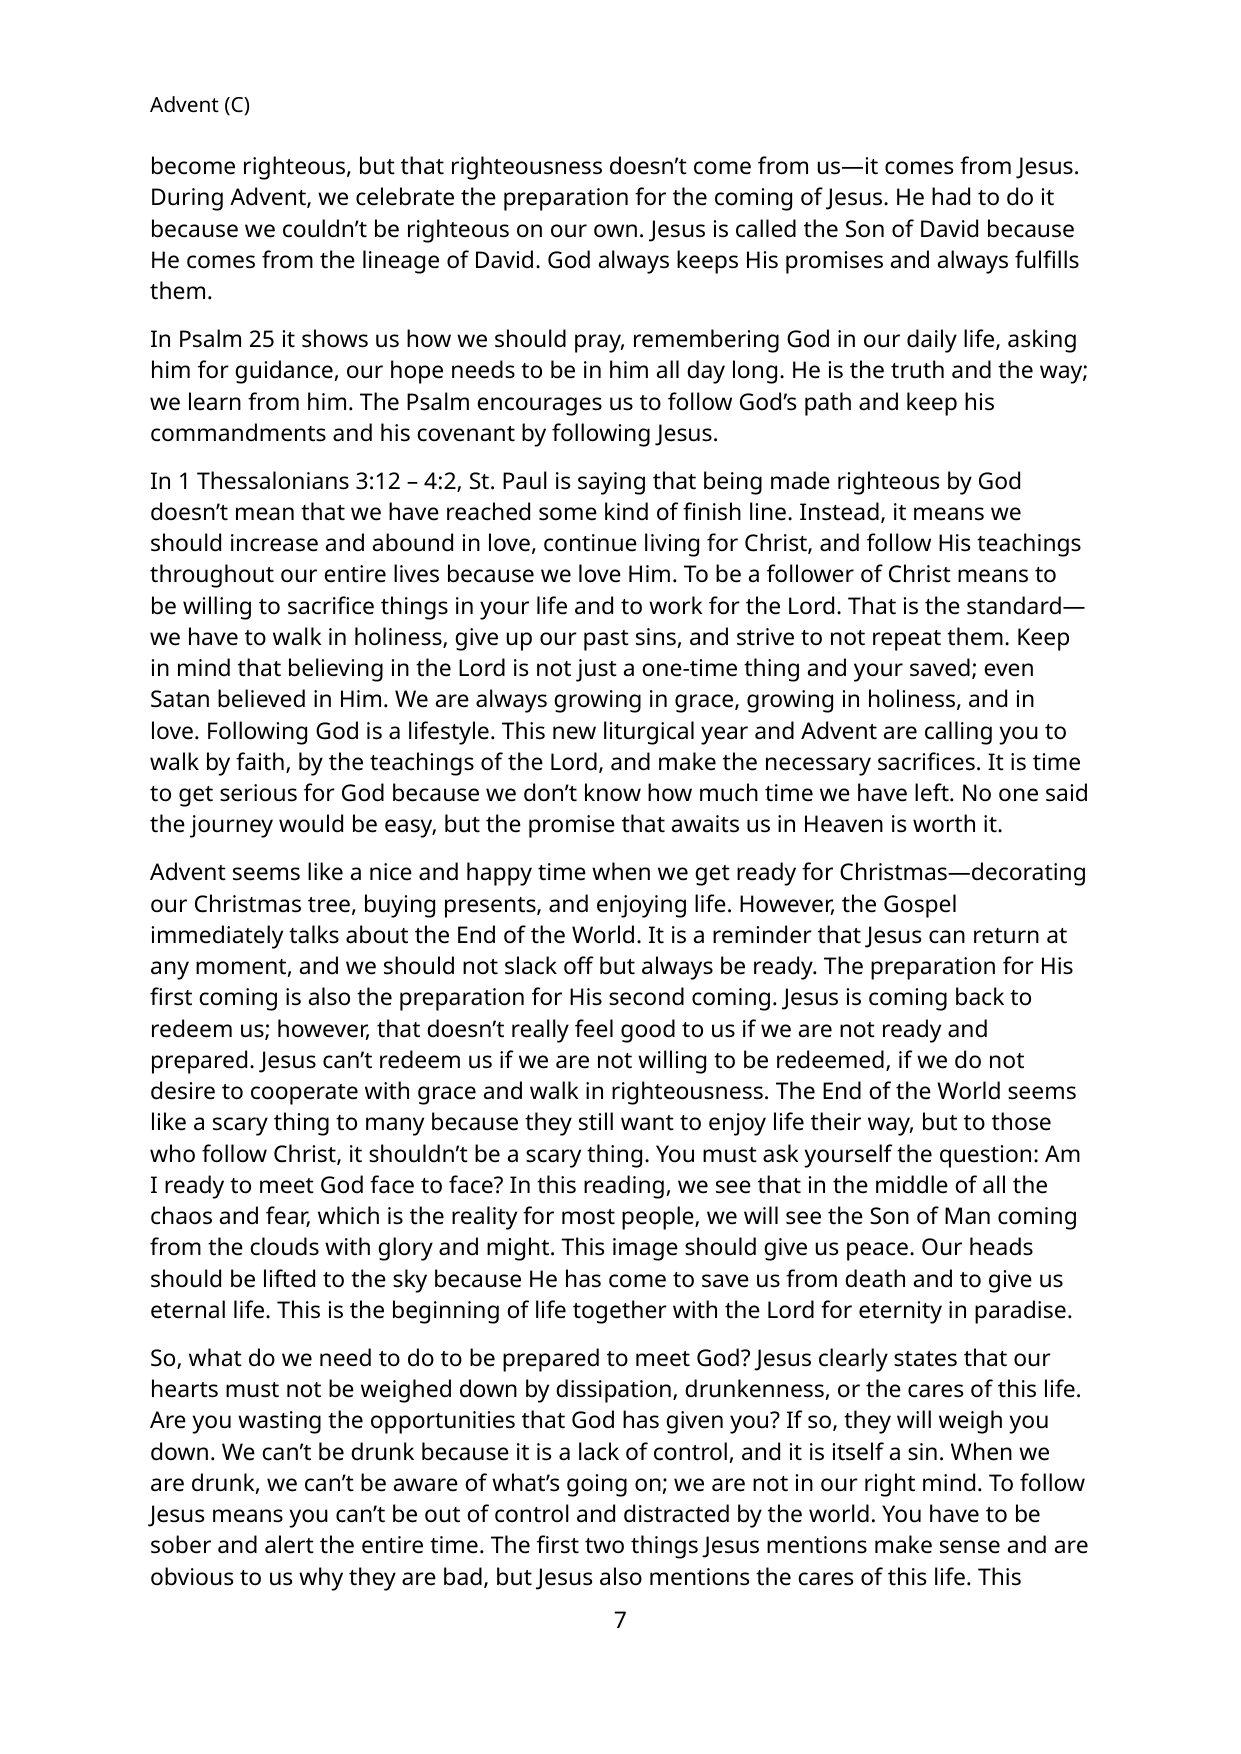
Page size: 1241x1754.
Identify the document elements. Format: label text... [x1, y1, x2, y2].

text So, what do we need to do to be prepared to meet God? Jesus clearly states that our hearts must not be weighed down by dissipation, drunkenness, or the cares of this life. Are you wasting the opportunities that God has given you? If so, they will weigh you down. We can’t be drunk because it is a lack of control, and it is itself a sin. When we are drunk, we can’t be aware of what’s going on; we are not in our right mind. To follow Jesus means you can’t be out of control and distracted by the world. You have to be sober and alert the entire time. The first two things Jesus mentions make sense and are obvious to us why they are bad, but Jesus also mentions the cares of this life. This [150, 1342, 1090, 1592]
text In 1 Thessalonians 3:12 – 4:2, St. Paul is saying that being made righteous by God doesn’t mean that we have reached some kind of finish line. Instead, it means we should increase and abound in love, continue living for Christ, and follow His teachings throughout our entire lives because we love Him. To be a follower of Christ means to be willing to sacrifice things in your life and to work for the Lord. That is the standard—we have to walk in holiness, give up our past sins, and strive to not repeat them. Keep in mind that believing in the Lord is not just a one-time thing and your saved; even Satan believed in Him. We are always growing in grace, growing in holiness, and in love. Following God is a lifestyle. This new liturgical year and Advent are calling you to walk by faith, by the teachings of the Lord, and make the necessary sacrifices. It is time to get serious for God because we don’t know how much time we have left. No one said the journey would be easy, but the promise that awaits us in Heaven is worth it. [150, 464, 1090, 839]
text In Psalm 25 it shows us how we should pray, remembering God in our daily life, asking him for guidance, our hope needs to be in him all day long. He is the truth and the way; we learn from him. The Psalm encourages us to follow God’s path and keep his commandments and his covenant by following Jesus. [150, 323, 1090, 448]
text become righteous, but that righteousness doesn’t come from us—it comes from Jesus. During Advent, we celebrate the preparation for the coming of Jesus. He had to do it because we couldn’t be righteous on our own. Jesus is called the Son of David because He comes from the lineage of David. God always keeps His promises and always fulfills them. [150, 150, 1090, 306]
text Advent seems like a nice and happy time when we get ready for Christmas—decorating our Christmas tree, buying presents, and enjoying life. However, the Gospel immediately talks about the End of the World. It is a reminder that Jesus can return at any moment, and we should not slack off but always be ready. The preparation for His first coming is also the preparation for His second coming. Jesus is coming back to redeem us; however, that doesn’t really feel good to us if we are not ready and prepared. Jesus can’t redeem us if we are not willing to be redeemed, if we do not desire to cooperate with grace and walk in righteousness. The End of the World seems like a scary thing to many because they still want to enjoy life their way, but to those who follow Christ, it shouldn’t be a scary thing. You must ask yourself the question: Am I ready to meet God face to face? In this reading, we see that in the middle of all the chaos and fear, which is the reality for most people, we will see the Son of Man coming from the clouds with glory and might. This image should give us peace. Our heads should be lifted to the sky because He has come to save us from death and to give us eternal life. This is the beginning of life together with the Lord for eternity in paradise. [150, 856, 1090, 1325]
